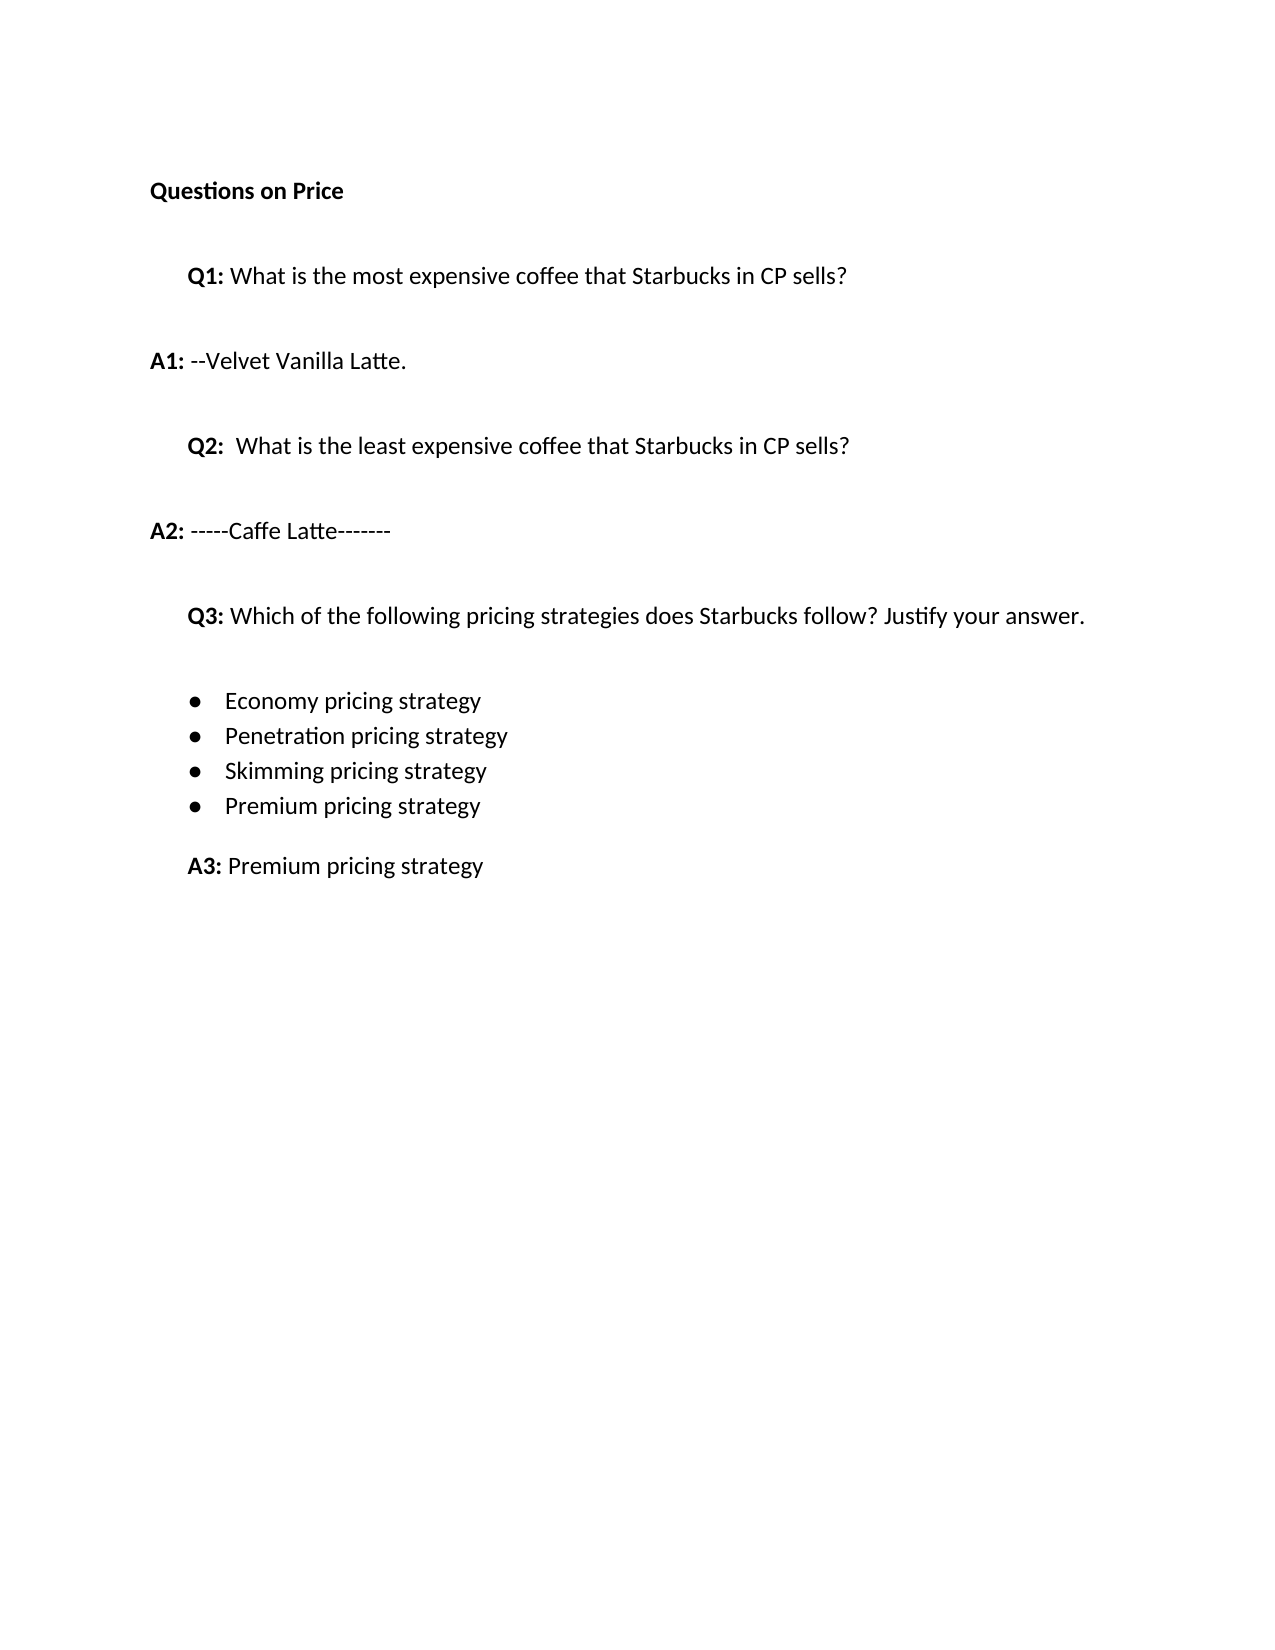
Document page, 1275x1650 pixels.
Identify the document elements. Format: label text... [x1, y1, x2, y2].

list Skimming pricing strategy [187, 755, 1125, 786]
text A3: Premium pricing strategy [187, 850, 1125, 881]
text Questions on Price [150, 175, 1125, 206]
text Q2: What is the least expensive coffee that Starbucks in CP sells? [187, 430, 1125, 461]
list Penetration pricing strategy [187, 720, 1125, 751]
text A1: --Velvet Vanilla Latte. [150, 345, 1125, 376]
text Q3: Which of the following pricing strategies does Starbucks follow? Justify your answer. [187, 600, 1125, 631]
list Premium pricing strategy [187, 790, 1125, 821]
text A2: -----Caffe Latte------- [150, 515, 1125, 546]
text Q1: What is the most expensive coffee that Starbucks in CP sells? [187, 260, 1125, 291]
list Economy pricing strategy [187, 685, 1125, 716]
